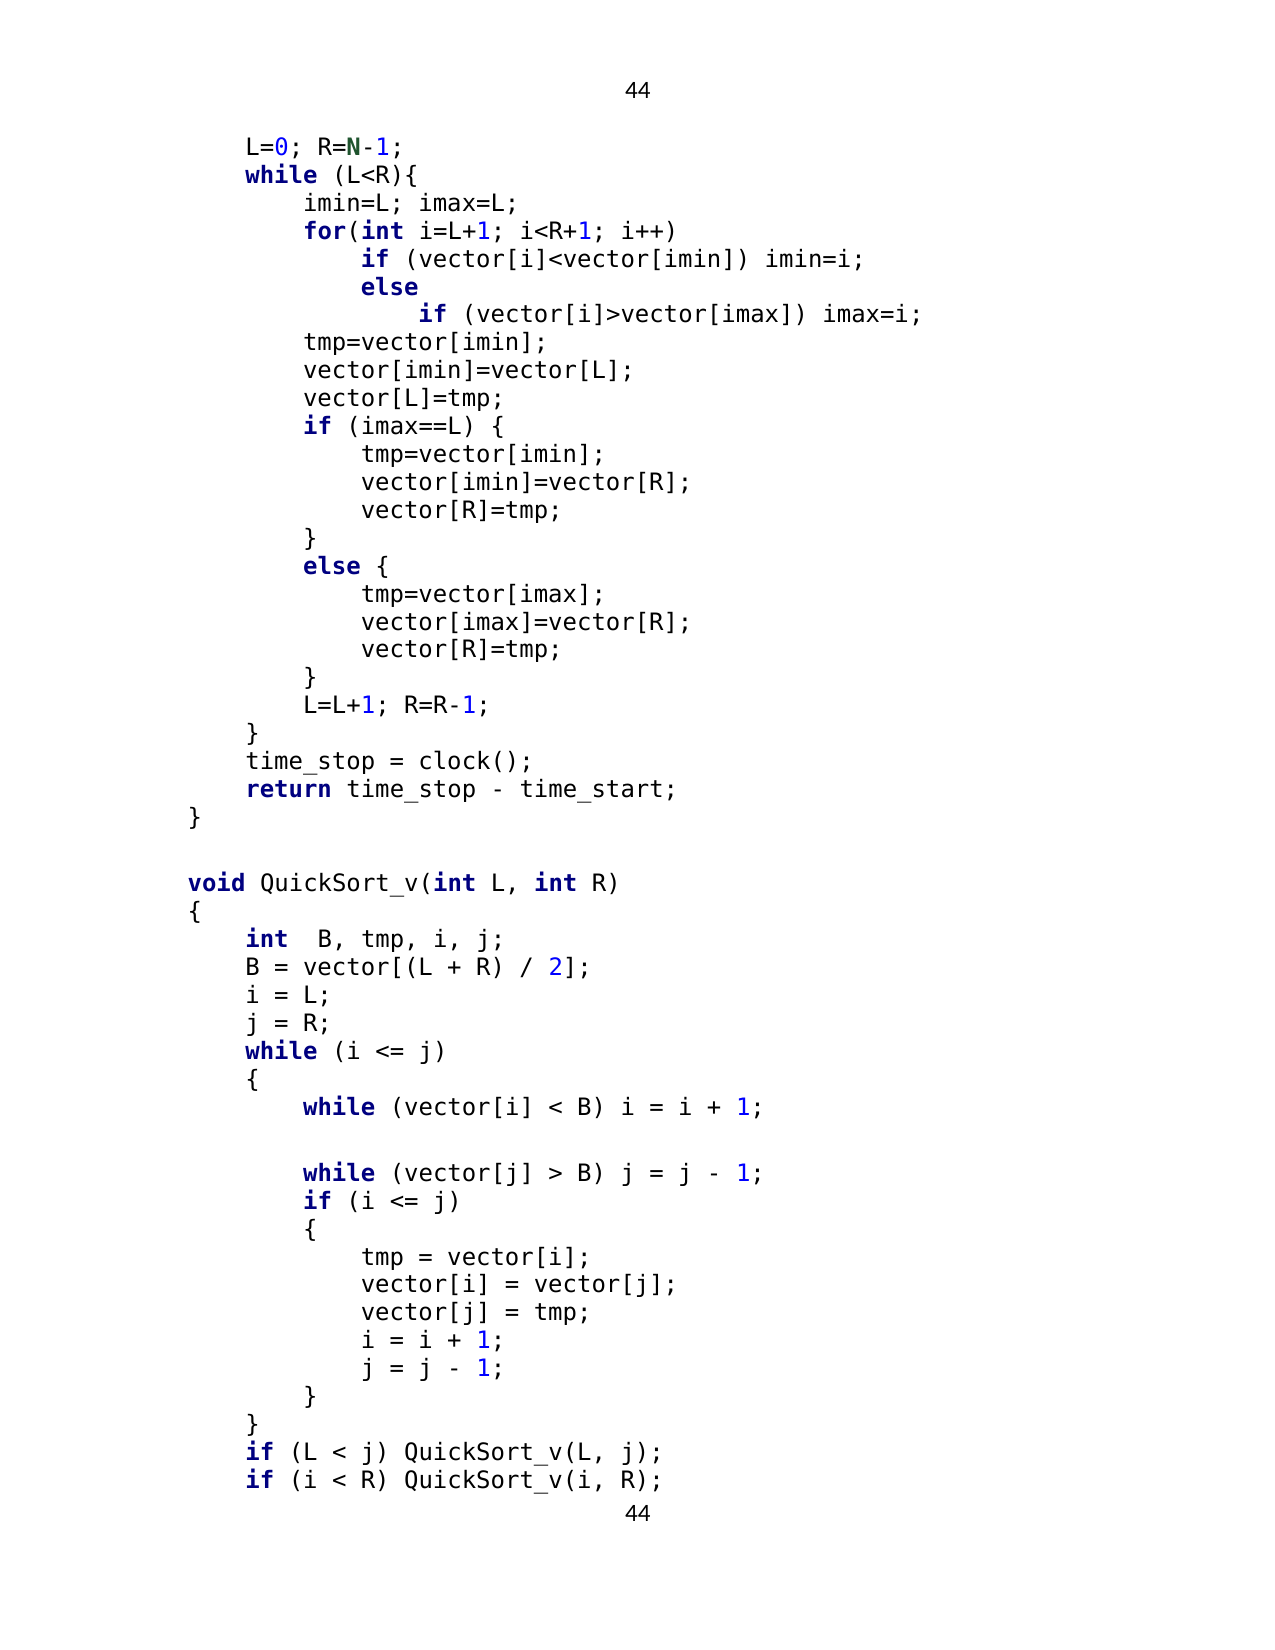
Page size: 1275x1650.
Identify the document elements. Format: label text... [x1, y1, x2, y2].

text L=0; R=N-1; while (L<R){ imin=L; imax=L; for(int i=L+1; i<R+1; i++) if (vector[i]<vector[imin]) imin=i; else if (vector[i]>vector[imax]) imax=i; tmp=vector[imin]; vector[imin]=vector[L]; vector[L]=tmp; if (imax==L) { tmp=vector[imin]; vector[imin]=vector[R]; vector[R]=tmp; } else { tmp=vector[imax]; vector[imax]=vector[R]; vector[R]=tmp; } L=L+1; R=R-1; } time_stop = clock(); return time_stop - time_start; } void QuickSort_v(int L, int R) { int B, tmp, i, j; B = vector[(L + R) / 2]; i = L; j = R; while (i <= j) { while (vector[i] < B) i = i + 1; while (vector[j] > B) j = j - 1; if (i <= j) { tmp = vector[i]; vector[i] = vector[j]; vector[j] = tmp; i = i + 1; j = j - 1; } } if (L < j) QuickSort_v(L, j); if (i < R) QuickSort_v(i, R); [187, 133, 1087, 1494]
